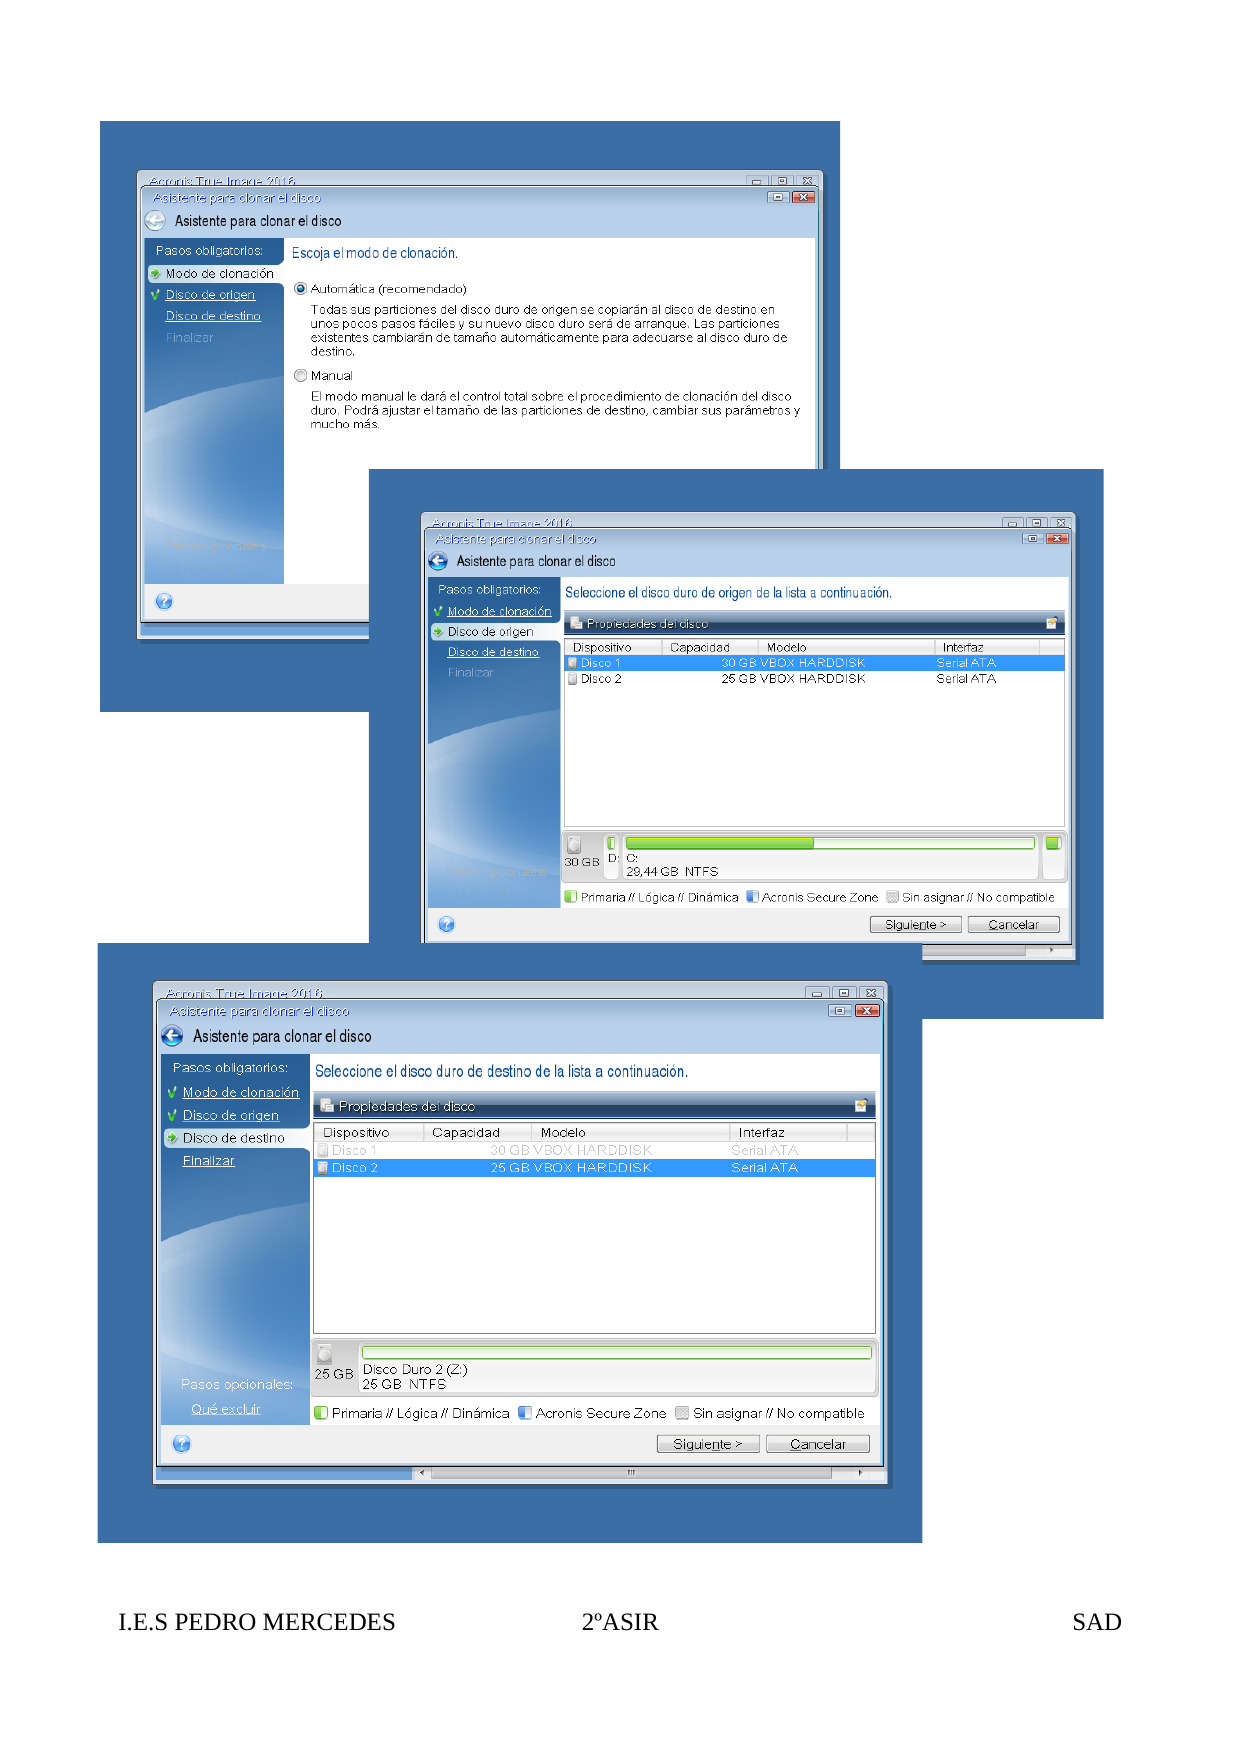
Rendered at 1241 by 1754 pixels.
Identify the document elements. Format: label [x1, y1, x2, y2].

picture [97, 121, 1104, 1543]
